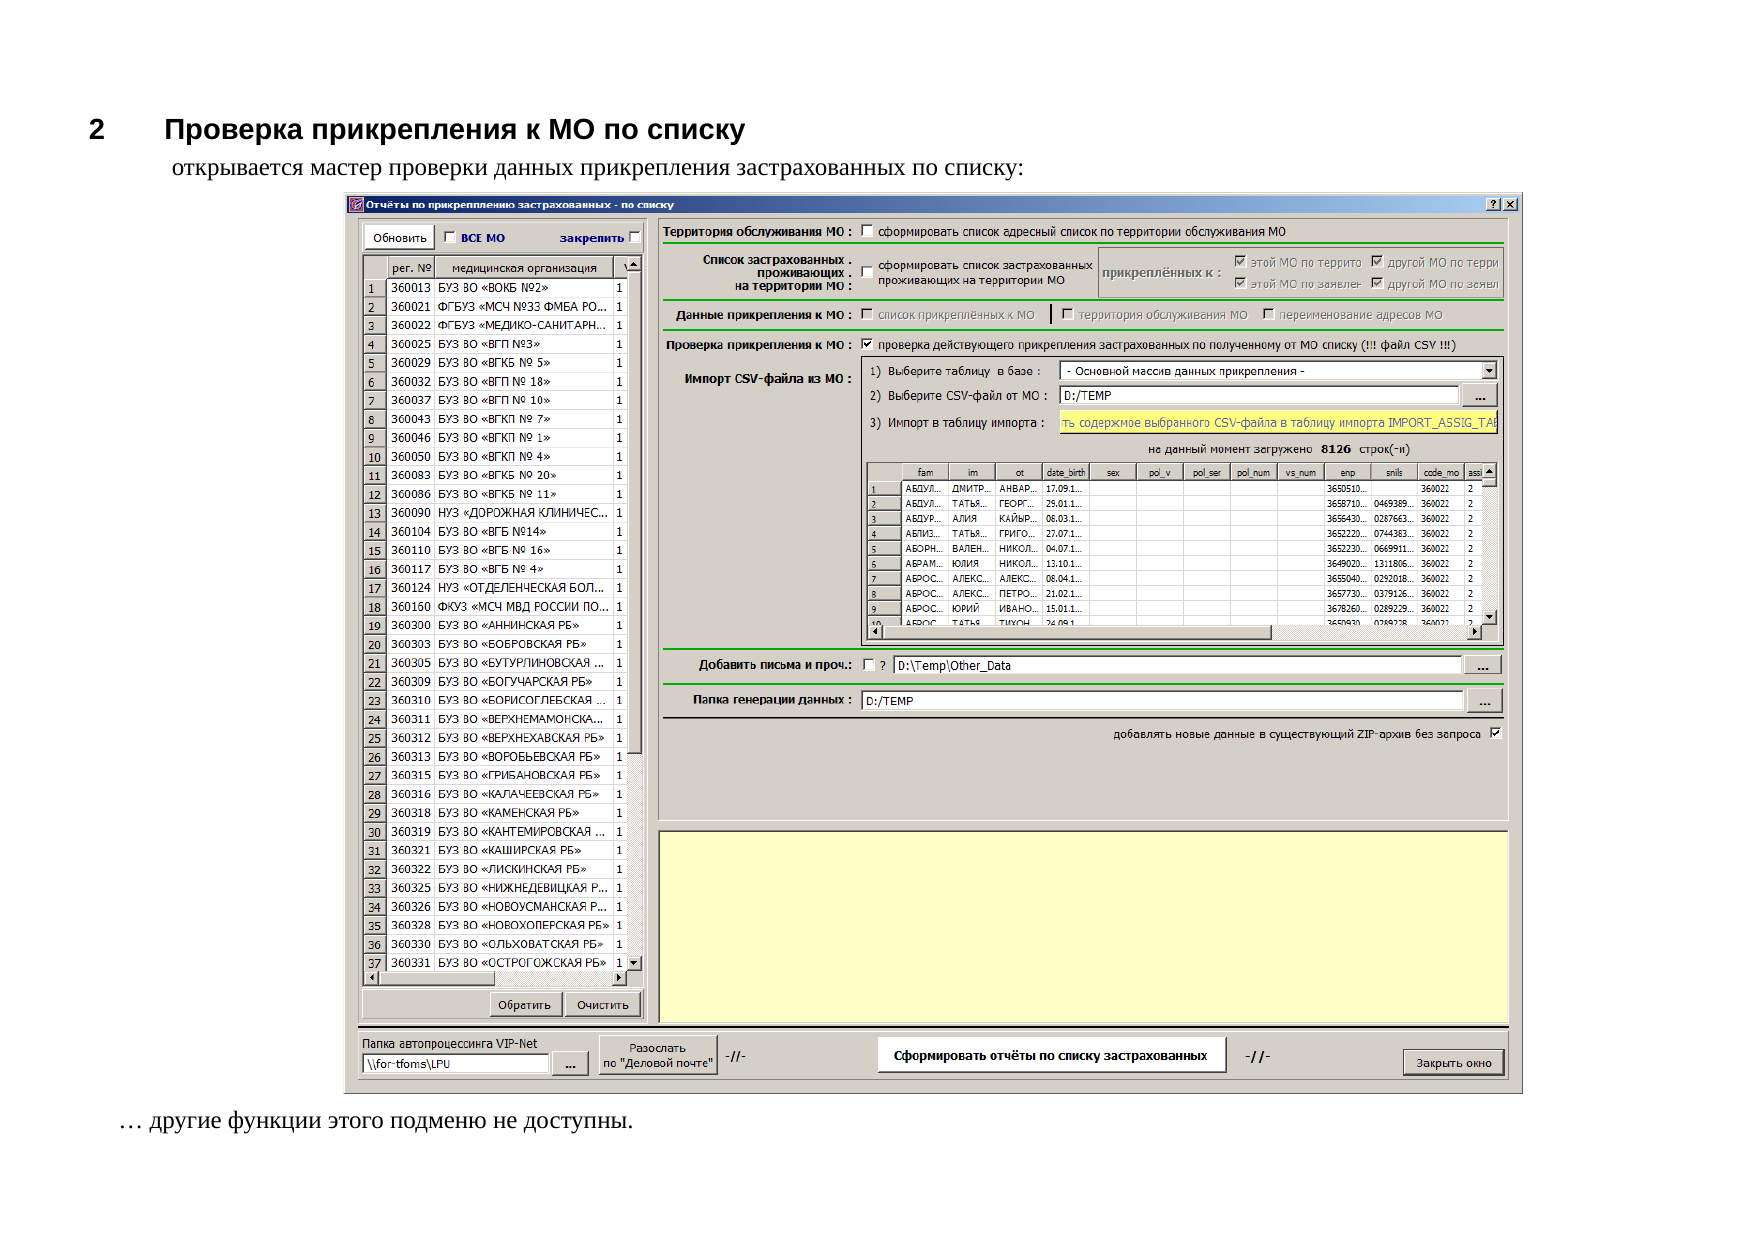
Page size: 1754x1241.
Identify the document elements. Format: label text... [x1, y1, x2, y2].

picture [343, 192, 1523, 1094]
subtitle Проверка прикрепления к МО по списку [59, 112, 1695, 146]
text … другие функции этого подменю не доступны. [59, 1106, 1695, 1134]
list открывается мастер проверки данных прикрепления застрахованных по списку: [134, 152, 1695, 181]
